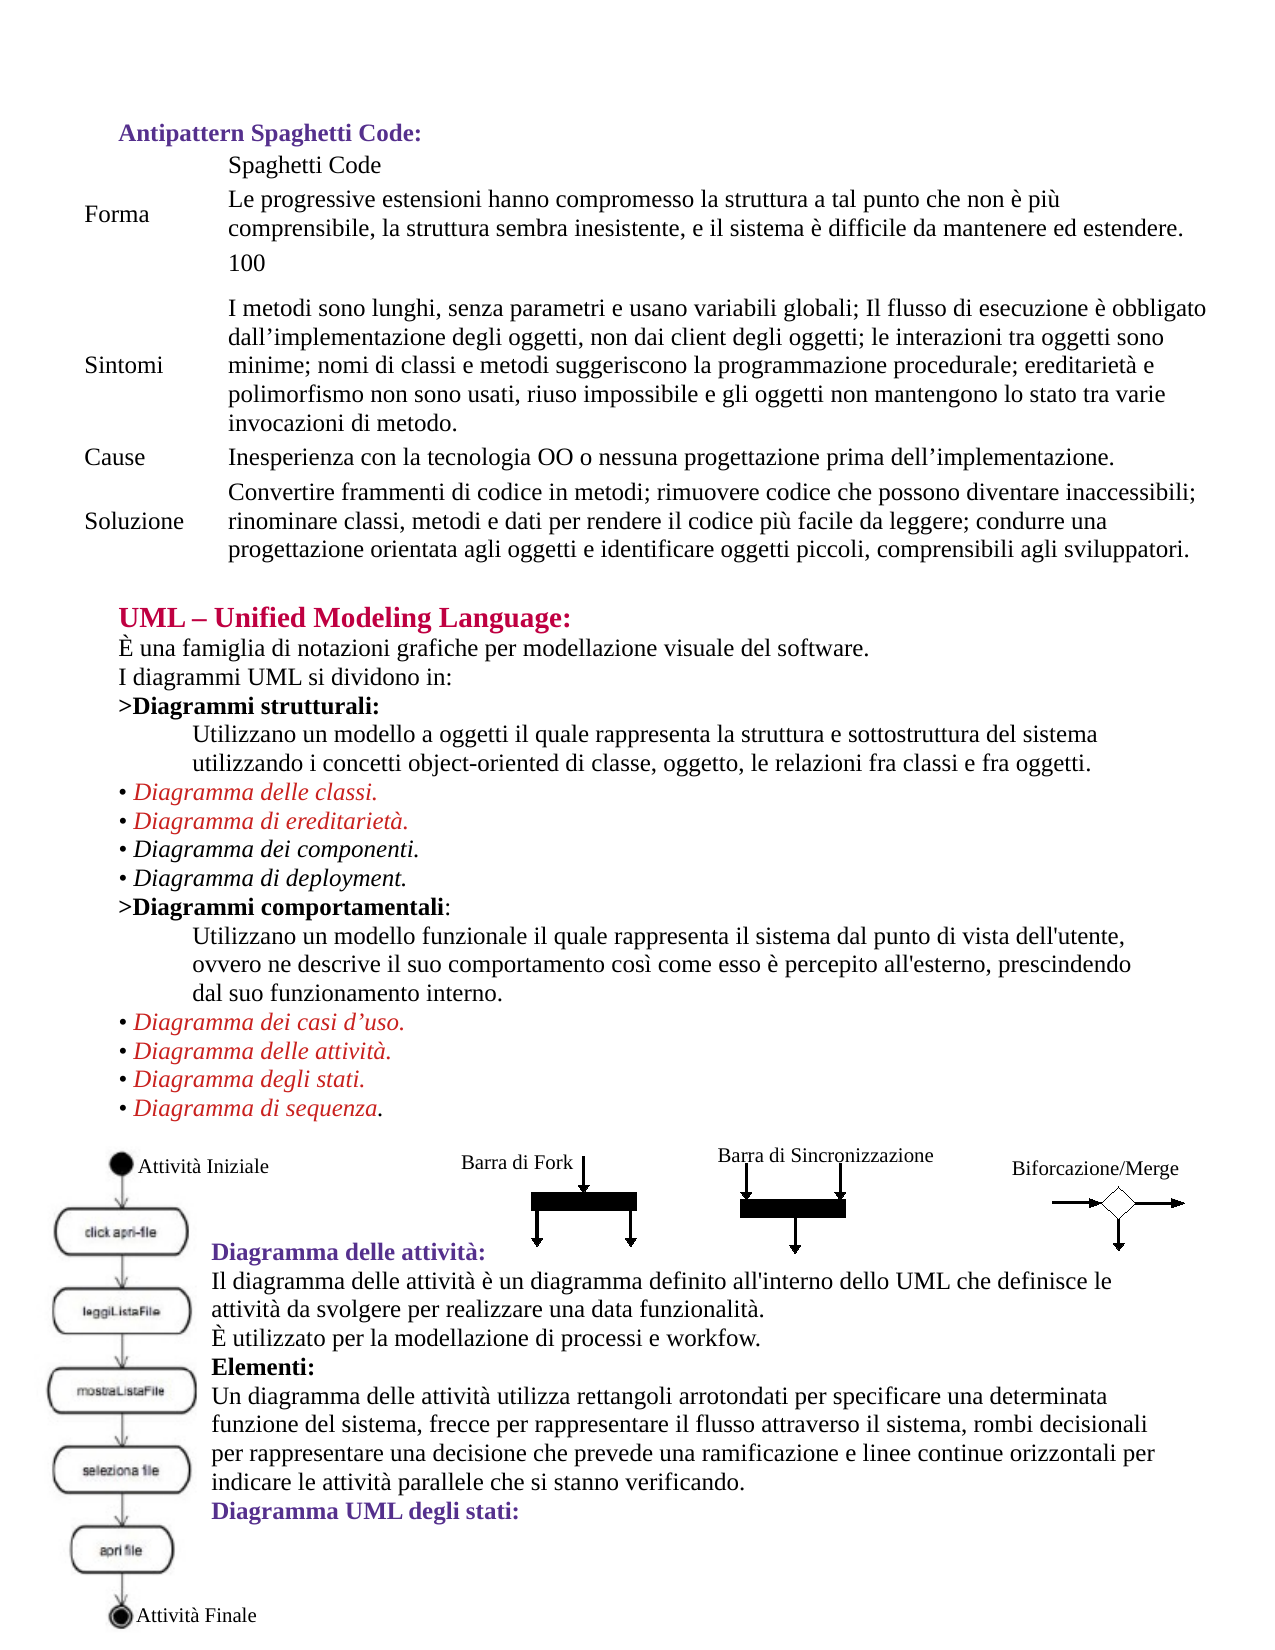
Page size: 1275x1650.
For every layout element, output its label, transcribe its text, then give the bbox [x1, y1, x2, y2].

table_cell Convertire frammenti di codice in metodi; rimuovere codice che possono diventare inaccessibili; rinominare classi, metodi e dati per rendere il codice più facile da leggere; condurre una progettazione orientata agli oggetti e identificare oggetti piccoli, comprensibili agli sviluppatori. [225, 474, 1210, 566]
table_cell Soluzione [81, 474, 225, 566]
text >Diagrammi comportamentali: [118, 892, 1157, 921]
text • Diagramma di sequenza. [118, 1093, 1157, 1122]
text Diagramma delle attività: [211, 1237, 1157, 1266]
table_cell Sintomi [81, 290, 225, 439]
table_cell I metodi sono lunghi, senza parametri e usano variabili globali; Il flusso di esecuzione è obbligato dall’implementazione degli oggetti, non dai client degli oggetti; le interazioni tra oggetti sono minime; nomi di classi e metodi suggeriscono la programmazione procedurale; ereditarietà e polimorfismo non sono usati, riuso impossibile e gli oggetti non mantengono lo stato tra varie invocazioni di metodo. [225, 290, 1210, 439]
text Elementi: [211, 1352, 1157, 1381]
table_cell Inesperienza con la tecnologia OO o nessuna progettazione prima dell’implementazione. [225, 440, 1210, 474]
text • Diagramma dei componenti. [118, 834, 1157, 863]
text • Diagramma dei casi d’uso. [118, 1007, 1157, 1036]
text Utilizzano un modello a oggetti il quale rappresenta la struttura e sottostruttura del sistema utilizzando i concetti object-oriented di classe, oggetto, le relazioni fra classi e fra oggetti. [118, 719, 1157, 777]
text • Diagramma degli stati. [118, 1064, 1157, 1093]
text Antipattern Spaghetti Code: [118, 118, 1157, 147]
text I diagrammi UML si dividono in: [118, 662, 1157, 691]
table_cell Forma [81, 181, 225, 245]
text UML – Unified Modeling Language: [118, 600, 1157, 633]
table_cell [81, 279, 225, 290]
table_cell 100 [225, 245, 1210, 279]
text Un diagramma delle attività utilizza rettangoli arrotondati per specificare una determinata [211, 1381, 1157, 1409]
table_header Spaghetti Code [225, 147, 1210, 181]
table_header [81, 147, 225, 181]
table_cell Cause [81, 440, 225, 474]
text • Diagramma delle classi. [118, 777, 1157, 806]
text • Diagramma delle attività. [118, 1036, 1157, 1064]
table_cell Le progressive estensioni hanno compromesso la struttura a tal punto che non è più comprensibile, la struttura sembra inesistente, e il sistema è difficile da mantenere ed estendere. [225, 181, 1210, 245]
table_cell [225, 279, 1210, 290]
text Il diagramma delle attività è un diagramma definito all'interno dello UML che definisce le attività da svolgere per realizzare una data funzionalità. [211, 1266, 1157, 1323]
text funzione del sistema, frecce per rappresentare il flusso attraverso il sistema, rombi decisionali per rappresentare una decisione che prevede una ramificazione e linee continue orizzontali per indicare le attività parallele che si stanno verificando. [211, 1409, 1157, 1496]
table_cell [81, 245, 225, 279]
text Utilizzano un modello funzionale il quale rappresenta il sistema dal punto di vista dell'utente, ovvero ne descrive il suo comportamento così come esso è percepito all'esterno, prescindendo dal suo funzionamento interno. [118, 921, 1157, 1007]
text Diagramma UML degli stati: [211, 1496, 1157, 1524]
text • Diagramma di deployment. [118, 863, 1157, 892]
text È utilizzato per la modellazione di processi e workfow. [211, 1323, 1157, 1352]
picture [7, 1145, 211, 1640]
text >Diagrammi strutturali: [118, 691, 1157, 719]
text È una famiglia di notazioni grafiche per modellazione visuale del software. [118, 633, 1157, 662]
text • Diagramma di ereditarietà. [118, 806, 1157, 834]
